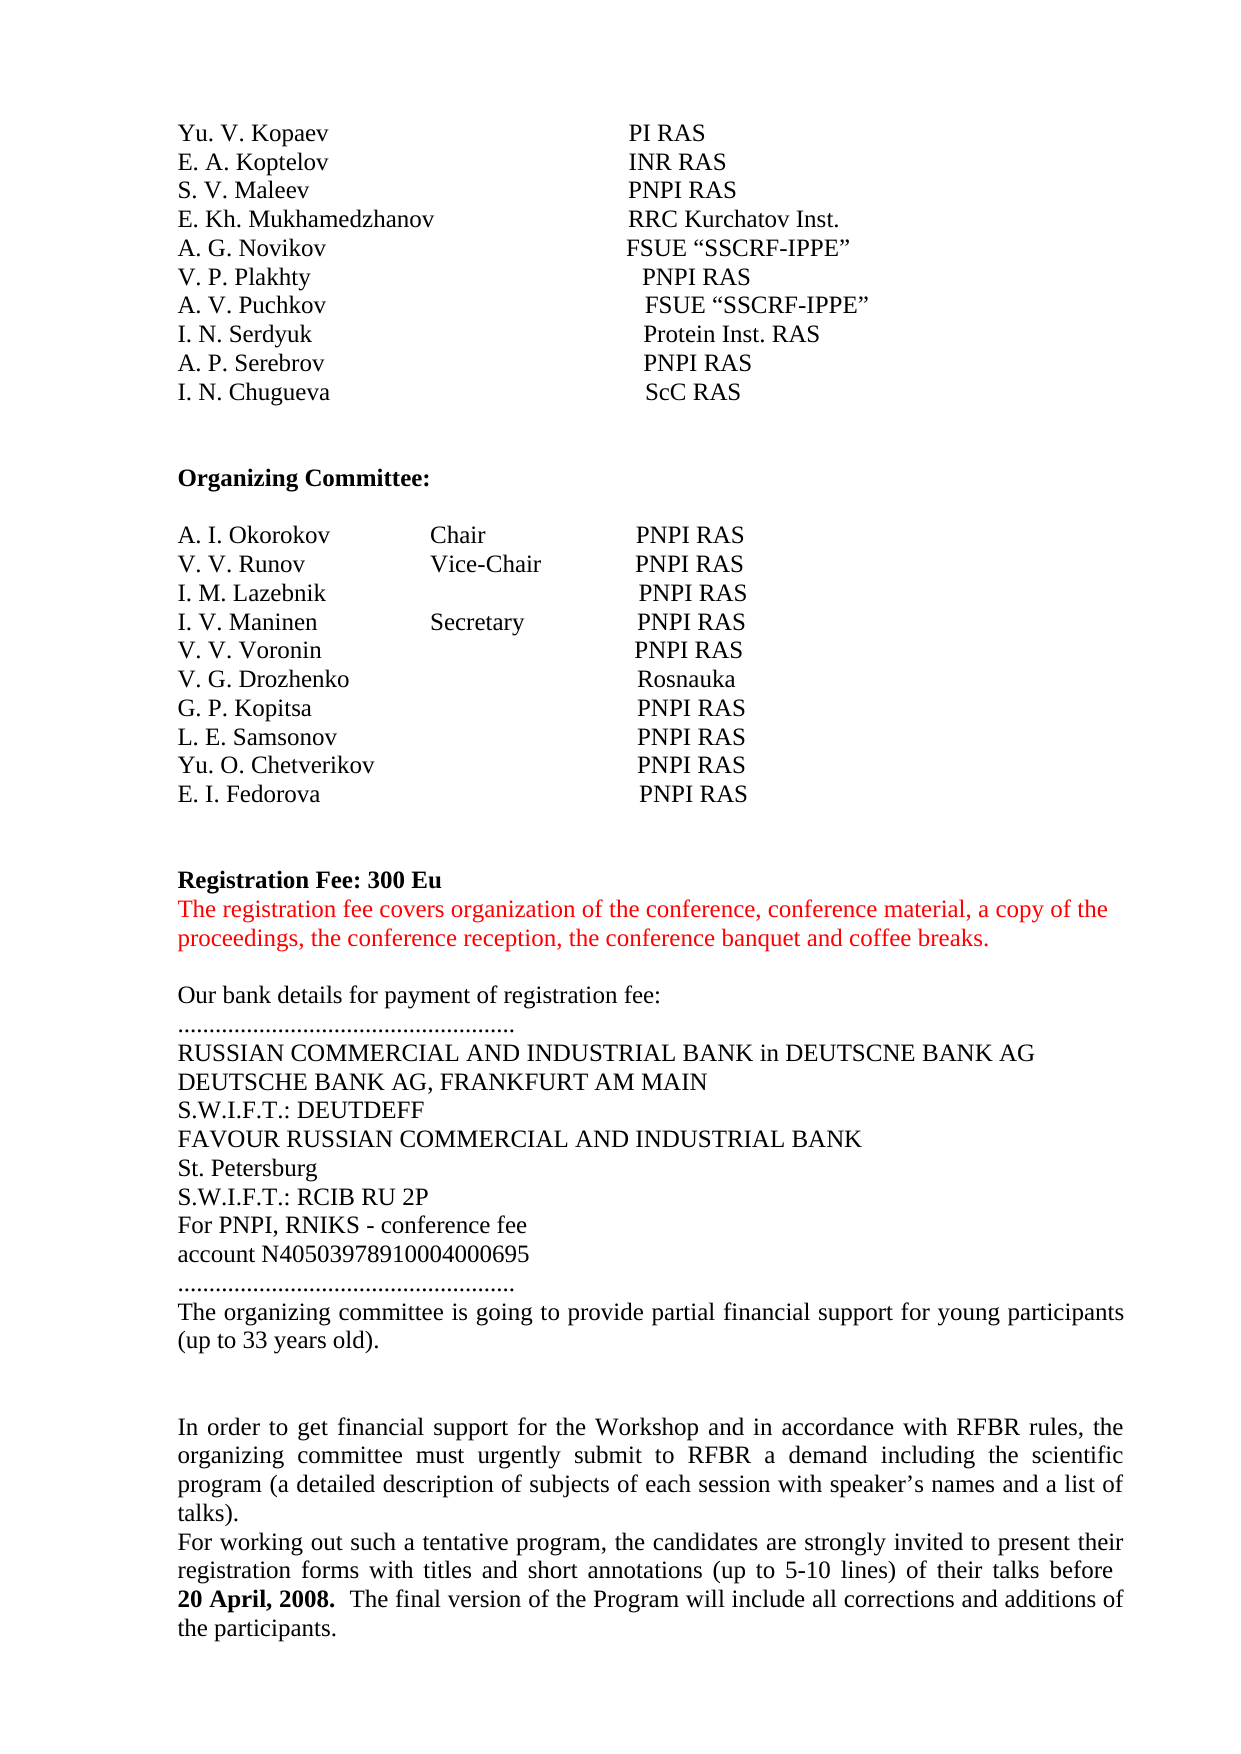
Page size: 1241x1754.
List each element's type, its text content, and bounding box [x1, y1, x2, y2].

text S.W.I.F.T.: DEUTDEFF [177, 1096, 1125, 1124]
text Yu. O. Chetverikov PNPI RAS [177, 751, 1125, 779]
text V. P. Plakhty PNPI RAS [177, 262, 1125, 291]
text E. I. Fedorova PNPI RAS [177, 779, 1125, 808]
text For PNPI, RNIKS - conference fee [177, 1211, 1125, 1239]
text S.W.I.F.T.: RCIB RU 2P [177, 1182, 1125, 1211]
text DEUTSCHE BANK AG, FRANKFURT AM MAIN [177, 1067, 1125, 1096]
text V. V. Runov Vice-Сhair PNPI RAS [177, 549, 1125, 578]
text Registration Fee: 300 Eu [177, 866, 1125, 894]
text RUSSIAN COMMERCIAL AND INDUSTRIAL BANK in DEUTSCNE BANK AG [177, 1038, 1125, 1067]
text I. N. Chugueva ScC RAS [177, 377, 1125, 406]
text Organizing Committee: [177, 463, 1125, 492]
text The organizing committee is going to provide partial financial support for young participants (up to 33 years old). [177, 1297, 1125, 1354]
text G. P. Kopitsa PNPI RAS [177, 693, 1125, 722]
text A. G. Novikov FSUE “SSCRF-IPPE” [177, 233, 1125, 262]
text ...................................................... [177, 1268, 1125, 1297]
text E. Kh. Mukhamedzhanov RRC Kurchatov Inst. [177, 204, 1125, 233]
text In order to get financial support for the Workshop and in accordance with RFBR rules, the organizing committee must urgently submit to RFBR a demand including the scientific program (a detailed description of subjects of each session with speaker’s names and a list of talks). [177, 1412, 1125, 1527]
text Yu. V. Kopaev PI RAS [177, 118, 1125, 147]
text account N40503978910004000695 [177, 1239, 1125, 1268]
text Our bank details for payment of registration fee: [177, 981, 1125, 1009]
text V. V. Voronin PNPI RAS [177, 636, 1125, 664]
text A. P. Serebrov PNPI RAS [177, 348, 1125, 377]
text For working out such a tentative program, the candidates are strongly invited to present their registration forms with titles and short annotations (up to 5-10 lines) of their talks before 20 April, 2008. The final version of the Program will include all corrections and additions of the participants. [177, 1527, 1125, 1642]
text A. I. Okorokov Chair PNPI RAS [177, 521, 1125, 549]
text ...................................................... [177, 1009, 1125, 1038]
text FAVOUR RUSSIAN COMMERCIAL AND INDUSTRIAL BANK [177, 1124, 1125, 1153]
text St. Petersburg [177, 1153, 1125, 1182]
text L. E. Samsonov PNPI RAS [177, 722, 1125, 751]
text E. A. Koptelov INR RAS [177, 147, 1125, 176]
text I. V. Maninen Secretary PNPI RAS [177, 607, 1125, 636]
text A. V. Puchkov FSUE “SSCRF-IPPE” [177, 291, 1125, 319]
text S. V. Maleev PNPI RAS [177, 176, 1125, 204]
text V. G. Drozhenko Rosnauka [177, 664, 1125, 693]
text The registration fee covers organization of the conference, conference material, a copy of the proceedings, the conference reception, the conference banquet and coffee breaks. [177, 894, 1125, 952]
text I. M. Lazebnik PNPI RAS [177, 578, 1125, 607]
text I. N. Serdyuk Protein Inst. RAS [177, 319, 1125, 348]
